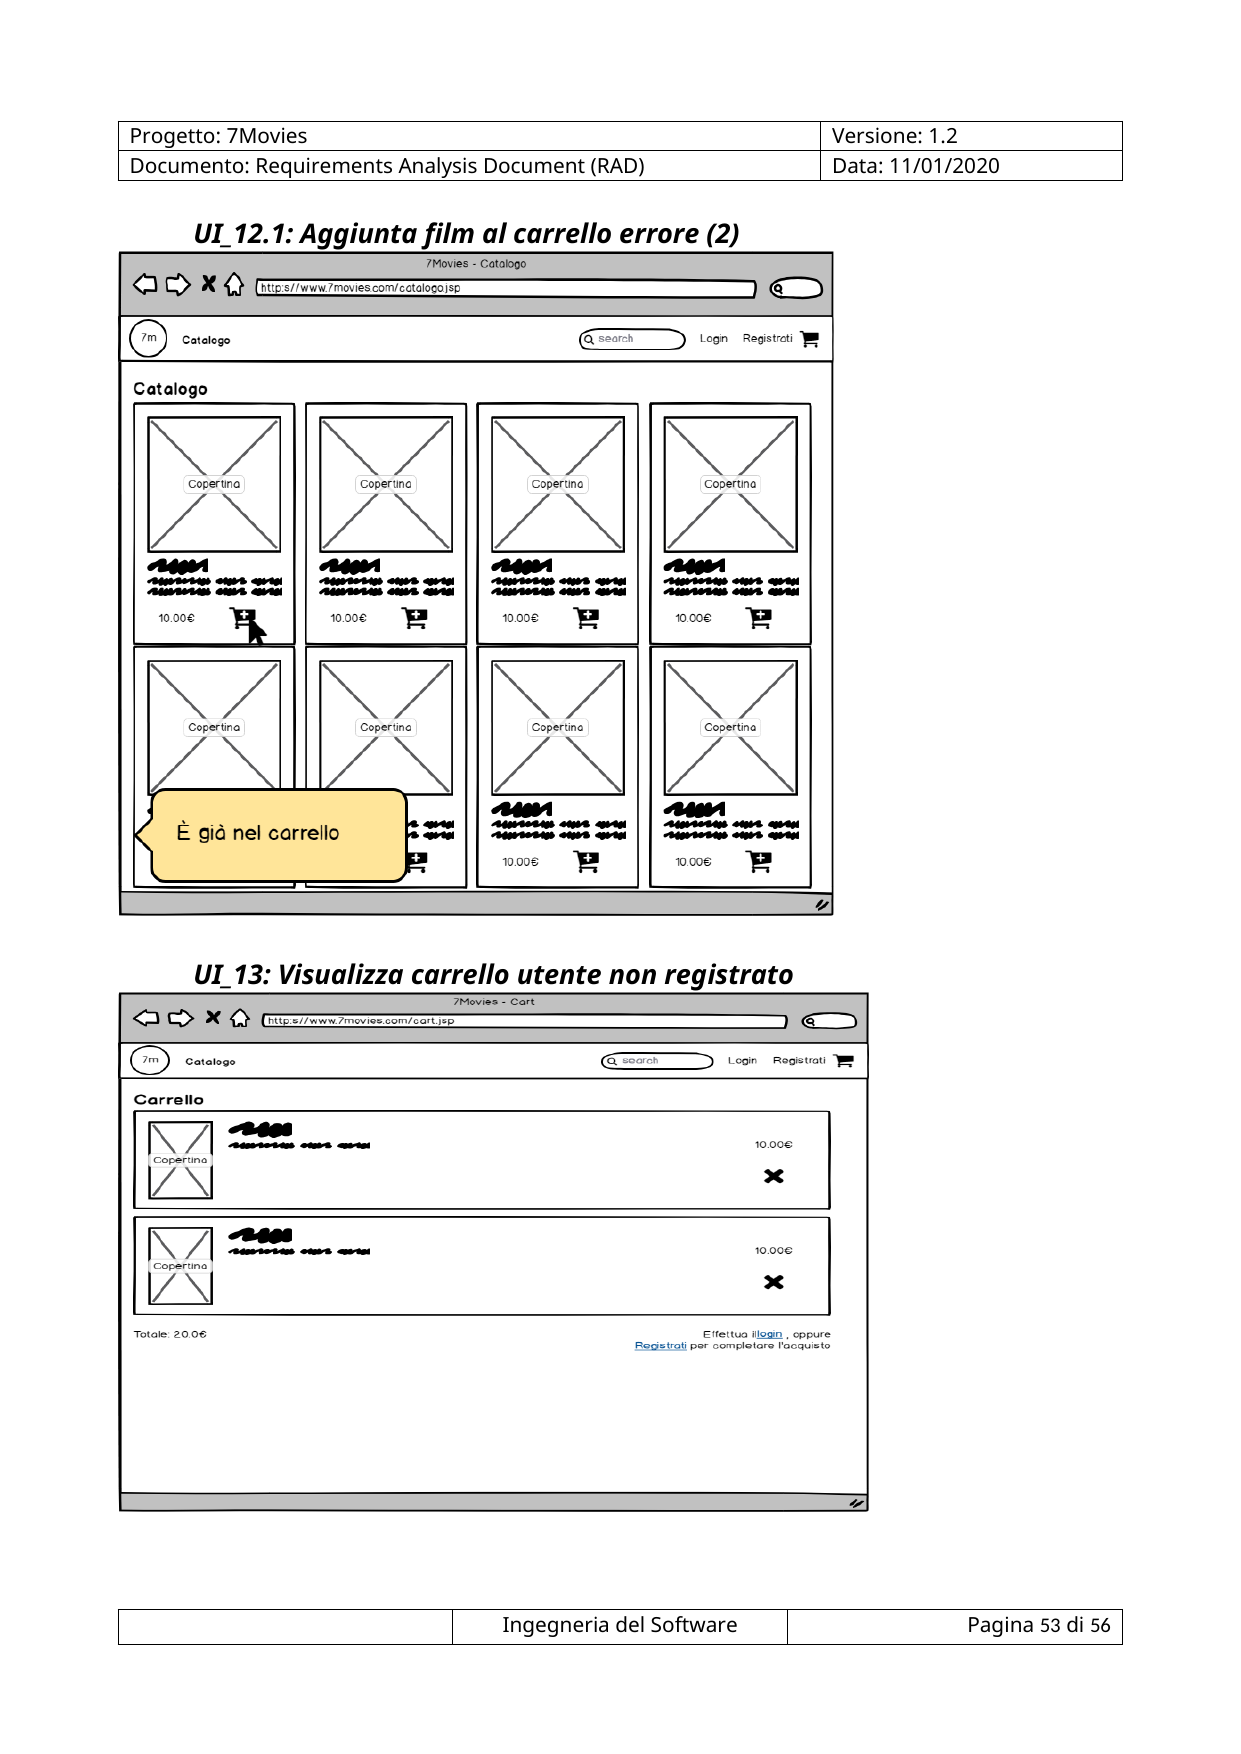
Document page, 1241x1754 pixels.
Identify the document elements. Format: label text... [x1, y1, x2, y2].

picture [118, 251, 834, 916]
text UI_12.1: Aggiunta film al carrello errore (2) [118, 215, 1122, 252]
text UI_13: Visualizza carrello utente non registrato [118, 955, 1122, 992]
picture [118, 992, 869, 1512]
